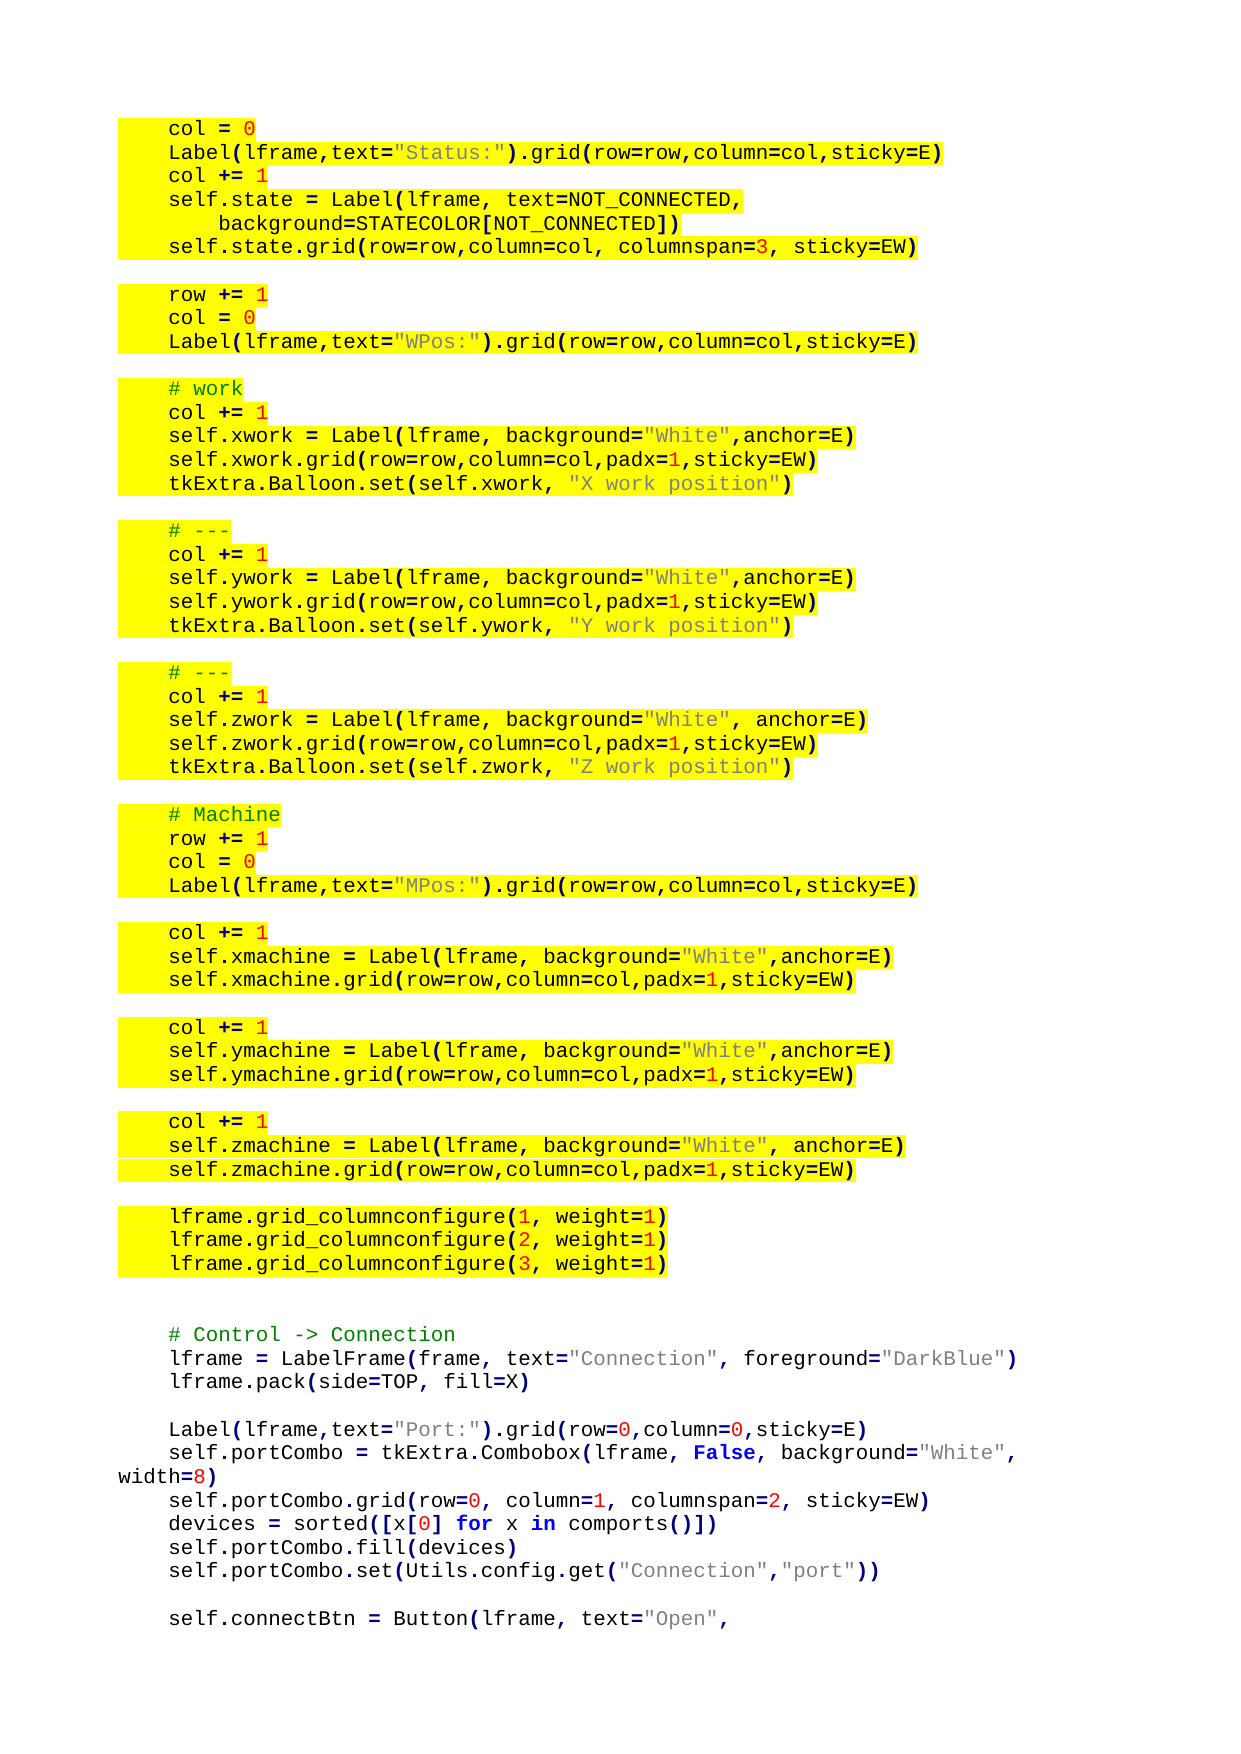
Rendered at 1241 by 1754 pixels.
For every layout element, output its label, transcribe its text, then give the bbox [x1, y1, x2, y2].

text # work [118, 378, 1122, 402]
text col += 1 [118, 686, 1122, 709]
text tkExtra.Balloon.set(self.ywork, "Y work position") [118, 615, 1122, 638]
text self.zmachine.grid(row=row,column=col,padx=1,sticky=EW) [118, 1158, 1122, 1182]
text background=STATECOLOR[NOT_CONNECTED]) [118, 213, 1122, 236]
text Label(lframe,text="Port:").grid(row=0,column=0,sticky=E) [118, 1419, 1122, 1442]
text self.zwork.grid(row=row,column=col,padx=1,sticky=EW) [118, 733, 1122, 757]
text tkExtra.Balloon.set(self.zwork, "Z work position") [118, 757, 1122, 780]
text # --- [118, 662, 1122, 686]
text self.portCombo.grid(row=0, column=1, columnspan=2, sticky=EW) [118, 1489, 1122, 1513]
text self.xmachine = Label(lframe, background="White",anchor=E) [118, 946, 1122, 969]
text # Machine [118, 804, 1122, 827]
text self.state.grid(row=row,column=col, columnspan=3, sticky=EW) [118, 236, 1122, 260]
text self.ywork.grid(row=row,column=col,padx=1,sticky=EW) [118, 591, 1122, 615]
text self.state = Label(lframe, text=NOT_CONNECTED, [118, 189, 1122, 213]
text Label(lframe,text="MPos:").grid(row=row,column=col,sticky=E) [118, 875, 1122, 898]
text col += 1 [118, 1017, 1122, 1040]
text col += 1 [118, 402, 1122, 426]
text row += 1 [118, 284, 1122, 307]
text self.portCombo = tkExtra.Combobox(lframe, False, background="White", width=8) [118, 1442, 1122, 1489]
text lframe.grid_columnconfigure(2, weight=1) [118, 1229, 1122, 1253]
text tkExtra.Balloon.set(self.xwork, "X work position") [118, 473, 1122, 496]
text col = 0 [118, 118, 1122, 142]
text self.ymachine = Label(lframe, background="White",anchor=E) [118, 1040, 1122, 1064]
text self.zmachine = Label(lframe, background="White", anchor=E) [118, 1135, 1122, 1158]
text lframe.pack(side=TOP, fill=X) [118, 1371, 1122, 1395]
text row += 1 [118, 827, 1122, 851]
text col += 1 [118, 165, 1122, 189]
text col += 1 [118, 1111, 1122, 1135]
text self.ymachine.grid(row=row,column=col,padx=1,sticky=EW) [118, 1064, 1122, 1088]
text self.xwork = Label(lframe, background="White",anchor=E) [118, 426, 1122, 449]
text lframe.grid_columnconfigure(3, weight=1) [118, 1253, 1122, 1277]
text self.portCombo.fill(devices) [118, 1537, 1122, 1561]
text self.xmachine.grid(row=row,column=col,padx=1,sticky=EW) [118, 969, 1122, 993]
text self.connectBtn = Button(lframe, text="Open", [118, 1608, 1122, 1631]
text Label(lframe,text="WPos:").grid(row=row,column=col,sticky=E) [118, 331, 1122, 354]
text self.xwork.grid(row=row,column=col,padx=1,sticky=EW) [118, 449, 1122, 473]
text self.zwork = Label(lframe, background="White", anchor=E) [118, 709, 1122, 733]
text lframe.grid_columnconfigure(1, weight=1) [118, 1206, 1122, 1229]
text col = 0 [118, 851, 1122, 875]
text col += 1 [118, 922, 1122, 946]
text self.portCombo.set(Utils.config.get("Connection","port")) [118, 1561, 1122, 1584]
text # Control -> Connection [118, 1324, 1122, 1348]
text col += 1 [118, 544, 1122, 567]
text # --- [118, 520, 1122, 544]
text lframe = LabelFrame(frame, text="Connection", foreground="DarkBlue") [118, 1348, 1122, 1371]
text col = 0 [118, 307, 1122, 331]
text Label(lframe,text="Status:").grid(row=row,column=col,sticky=E) [118, 142, 1122, 165]
text devices = sorted([x[0] for x in comports()]) [118, 1513, 1122, 1537]
text self.ywork = Label(lframe, background="White",anchor=E) [118, 567, 1122, 591]
